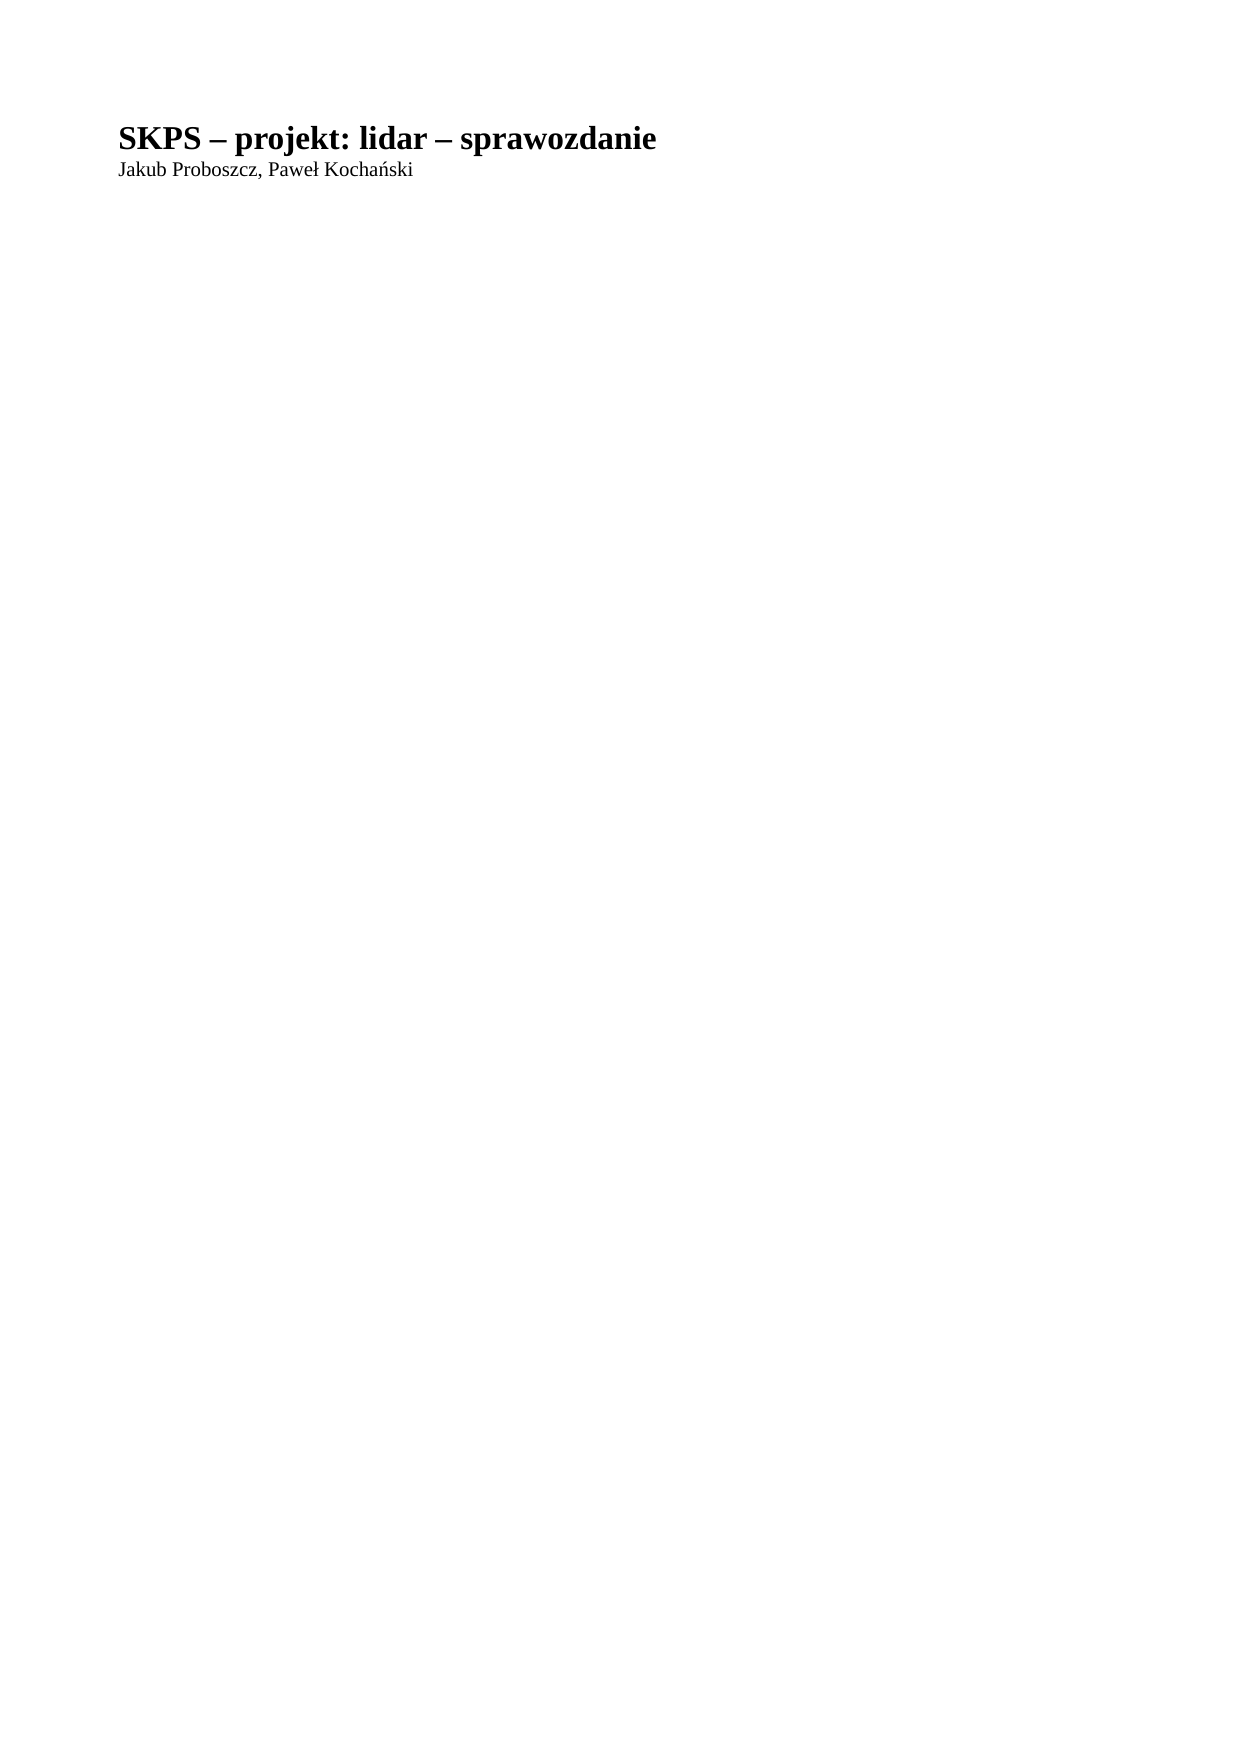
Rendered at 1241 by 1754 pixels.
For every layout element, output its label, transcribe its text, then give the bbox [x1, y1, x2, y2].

text SKPS – projekt: lidar – sprawozdanie Jakub Proboszcz, Paweł Kochański [118, 118, 1122, 181]
